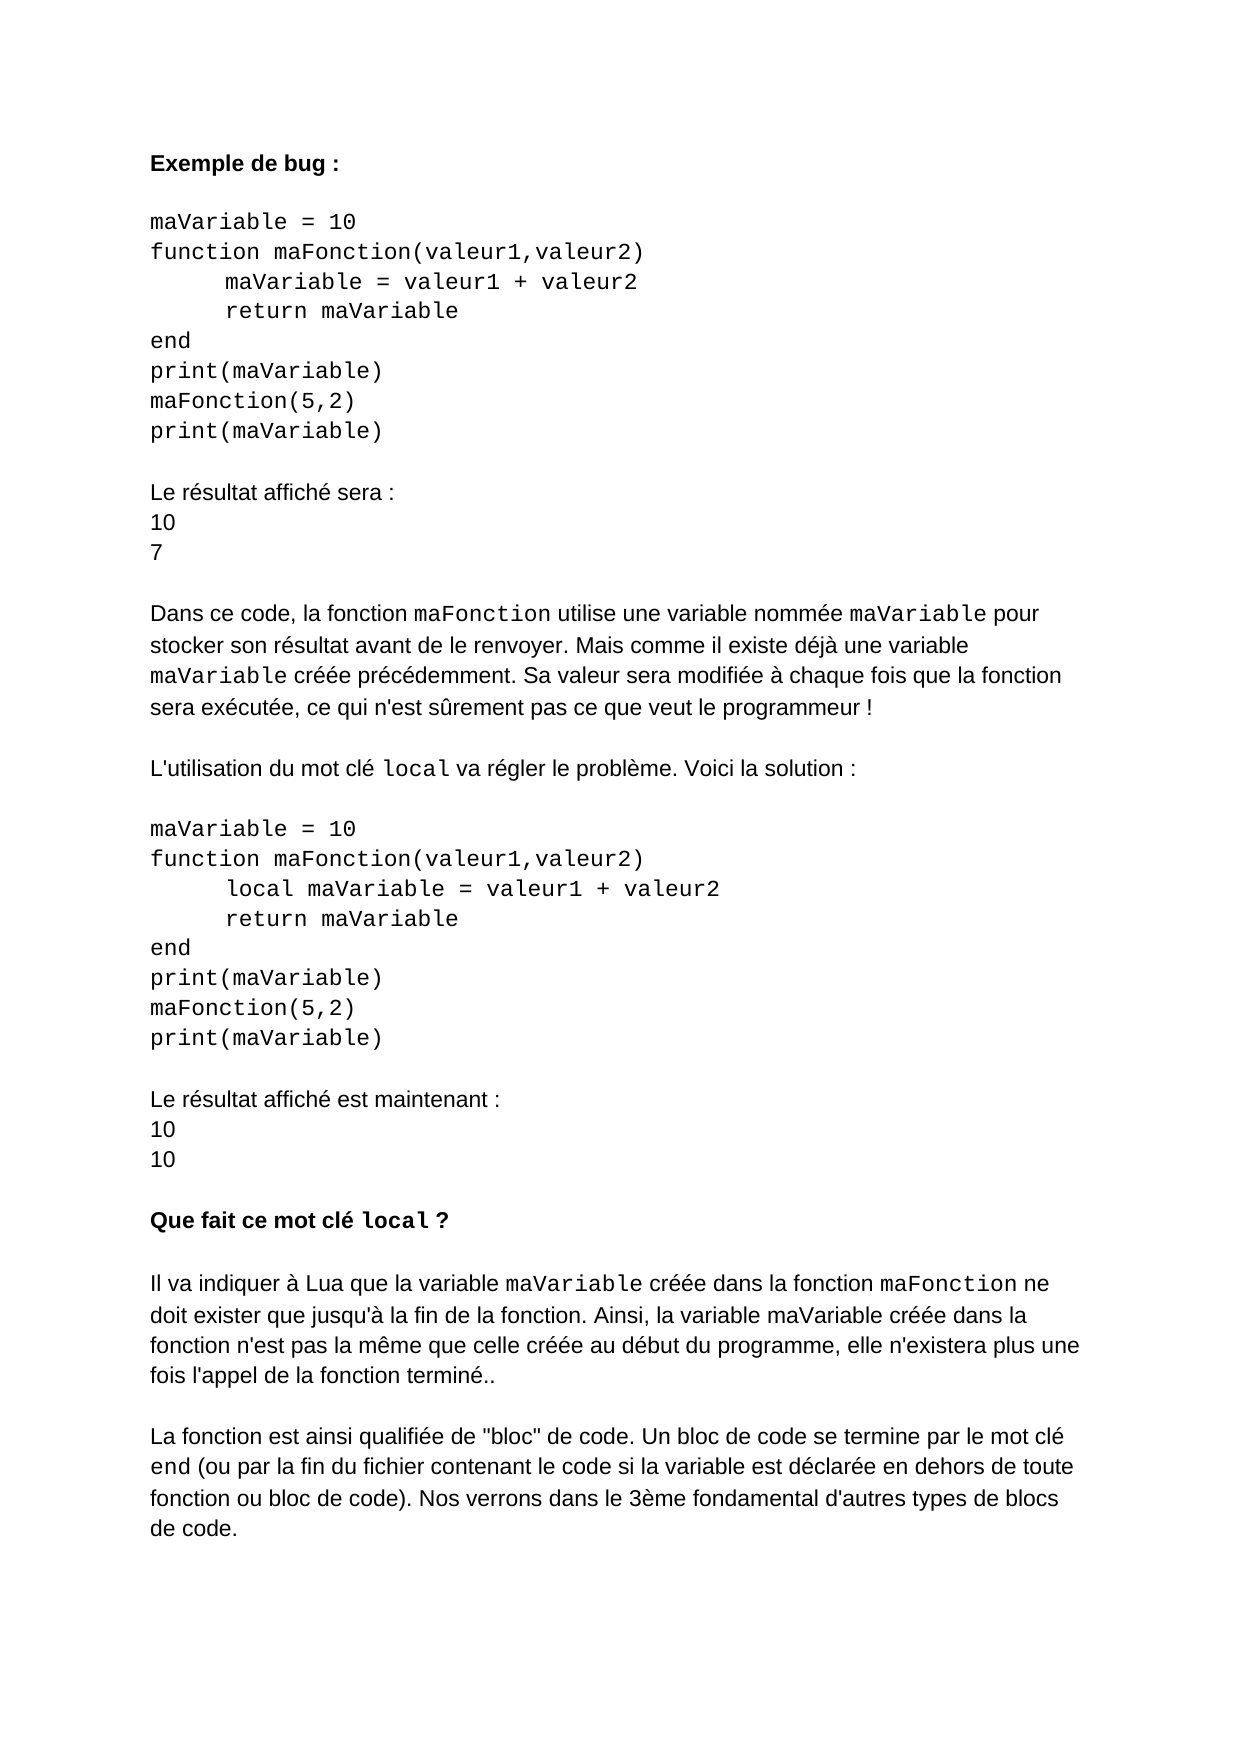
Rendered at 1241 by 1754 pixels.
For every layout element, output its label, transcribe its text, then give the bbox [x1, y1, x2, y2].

text return maVariable [150, 907, 1090, 933]
text print(maVariable) [150, 1026, 1090, 1052]
text L'utilisation du mot clé local va régler le problème. Voici la solution : [150, 755, 1090, 783]
text maVariable = 10 [150, 210, 1090, 236]
text La fonction est ainsi qualifiée de "bloc" de code. Un bloc de code se termine par le mot clé end (ou par la fin du fichier contenant le code si la variable est déclarée en dehors de toute fonction ou bloc de code). Nos verrons dans le 3ème fondamental d'autres types de blocs de code. [150, 1423, 1090, 1542]
text print(maVariable) [150, 966, 1090, 992]
text function maFonction(valeur1,valeur2) [150, 847, 1090, 873]
text end [150, 937, 1090, 963]
text end [150, 329, 1090, 356]
text Exemple de bug : [150, 150, 1090, 176]
text Dans ce code, la fonction maFonction utilise une variable nommée maVariable pour stocker son résultat avant de le renvoyer. Mais comme il existe déjà une variable maVariable créée précédemment. Sa valeur sera modifiée à chaque fois que la fonction sera exécutée, ce qui n'est sûrement pas ce que veut le programmeur ! [150, 600, 1090, 721]
text 7 [150, 539, 1090, 566]
text Que fait ce mot clé local ? [150, 1207, 1090, 1235]
text 10 [150, 1146, 1090, 1173]
text local maVariable = valeur1 + valeur2 [150, 877, 1090, 903]
text print(maVariable) [150, 359, 1090, 385]
text function maFonction(valeur1,valeur2) [150, 240, 1090, 266]
text Le résultat affiché est maintenant : [150, 1086, 1090, 1112]
text maVariable = valeur1 + valeur2 [150, 270, 1090, 296]
text return maVariable [150, 300, 1090, 326]
text print(maVariable) [150, 419, 1090, 445]
text maVariable = 10 [150, 817, 1090, 843]
text 10 [150, 1116, 1090, 1143]
text maFonction(5,2) [150, 389, 1090, 415]
text Il va indiquer à Lua que la variable maVariable créée dans la fonction maFonction ne doit exister que jusqu'à la fin de la fonction. Ainsi, la variable maVariable créée dans la fonction n'est pas la même que celle créée au début du programme, elle n'existera plus une fois l'appel de la fonction terminé.. [150, 1269, 1090, 1388]
text maFonction(5,2) [150, 996, 1090, 1022]
text 10 [150, 509, 1090, 536]
text Le résultat affiché sera : [150, 479, 1090, 505]
